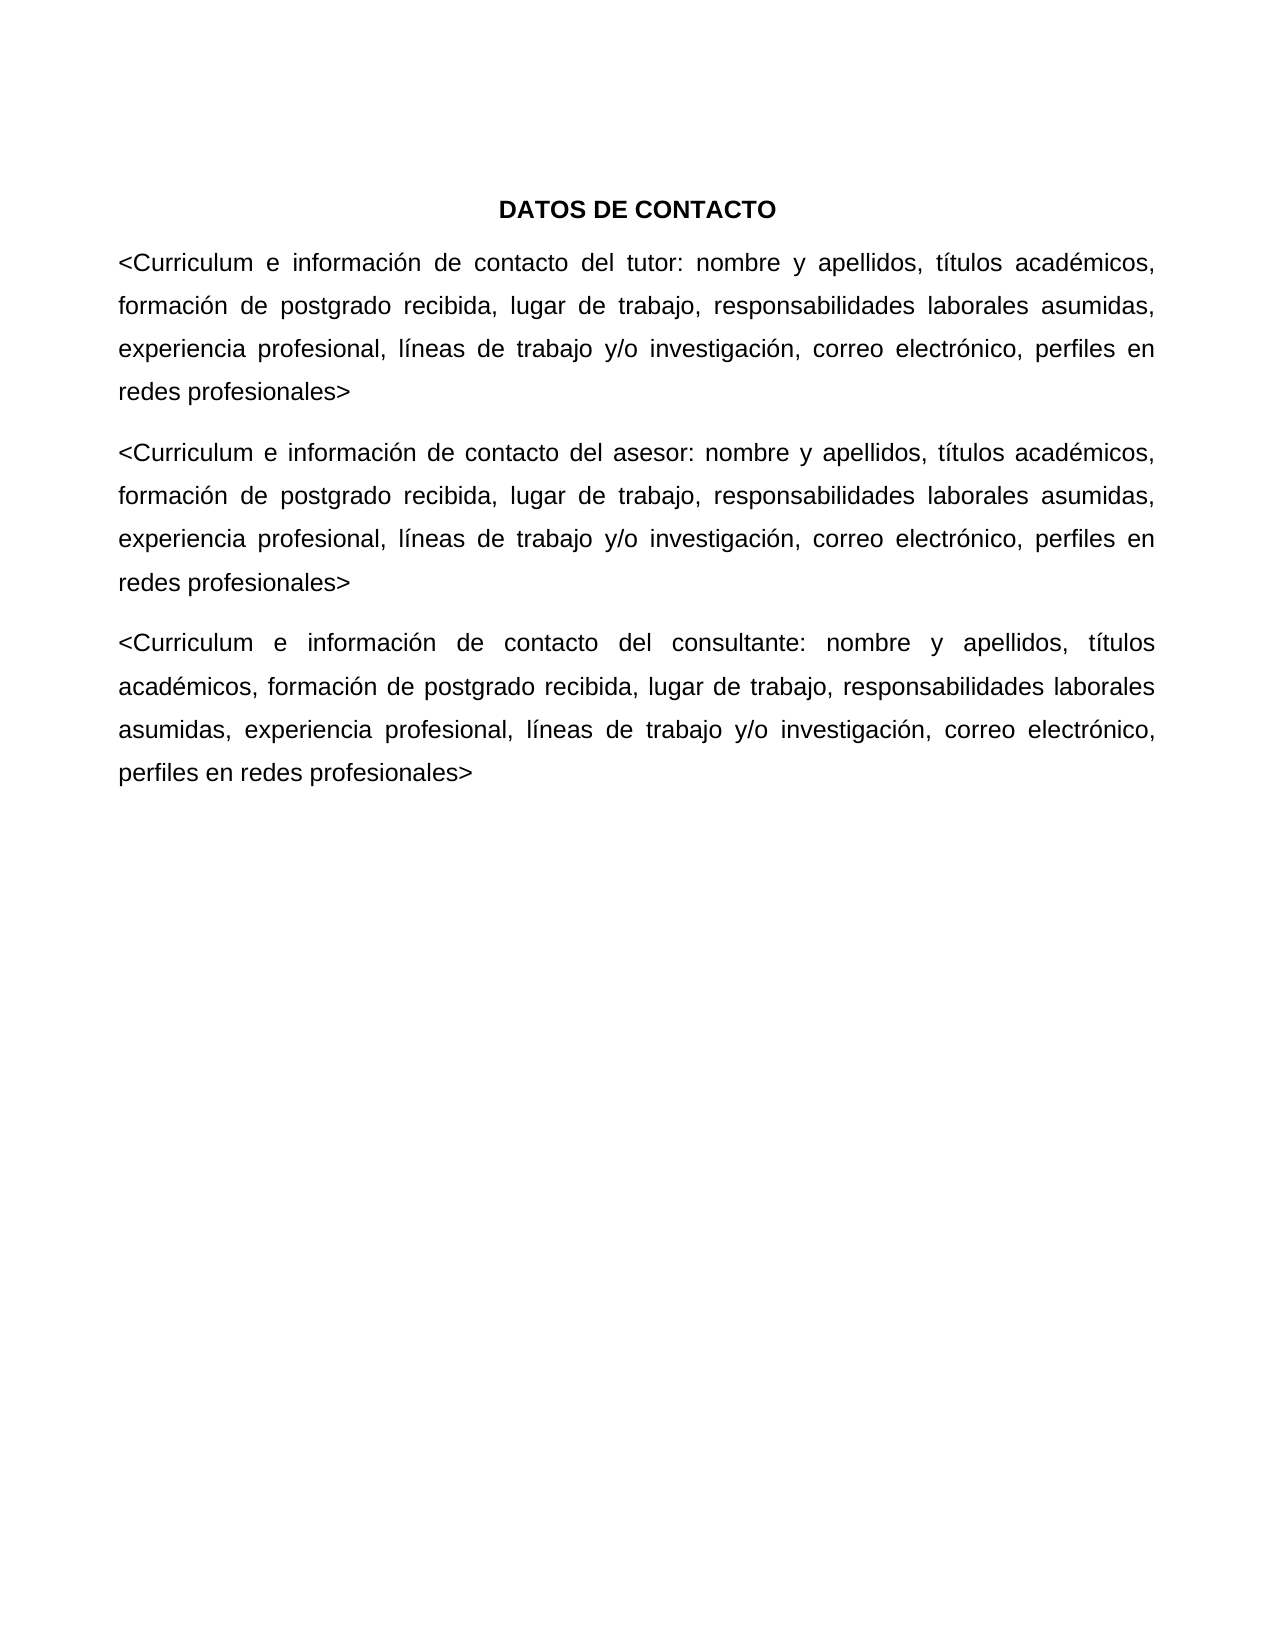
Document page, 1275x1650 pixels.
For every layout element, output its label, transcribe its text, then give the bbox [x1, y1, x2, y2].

text <Curriculum e información de contacto del consultante: nombre y apellidos, títulos académicos, formación de postgrado recibida, lugar de trabajo, responsabilidades laborales asumidas, experiencia profesional, líneas de trabajo y/o investigación, correo electrónico, perfiles en redes profesionales> [118, 628, 1157, 786]
text <Curriculum e información de contacto del tutor: nombre y apellidos, títulos académicos, formación de postgrado recibida, lugar de trabajo, responsabilidades laborales asumidas, experiencia profesional, líneas de trabajo y/o investigación, correo electrónico, perfiles en redes profesionales> [118, 248, 1157, 406]
text <Curriculum e información de contacto del asesor: nombre y apellidos, títulos académicos, formación de postgrado recibida, lugar de trabajo, responsabilidades laborales asumidas, experiencia profesional, líneas de trabajo y/o investigación, correo electrónico, perfiles en redes profesionales> [118, 438, 1157, 596]
list DATOS DE CONTACTO [118, 196, 1157, 224]
